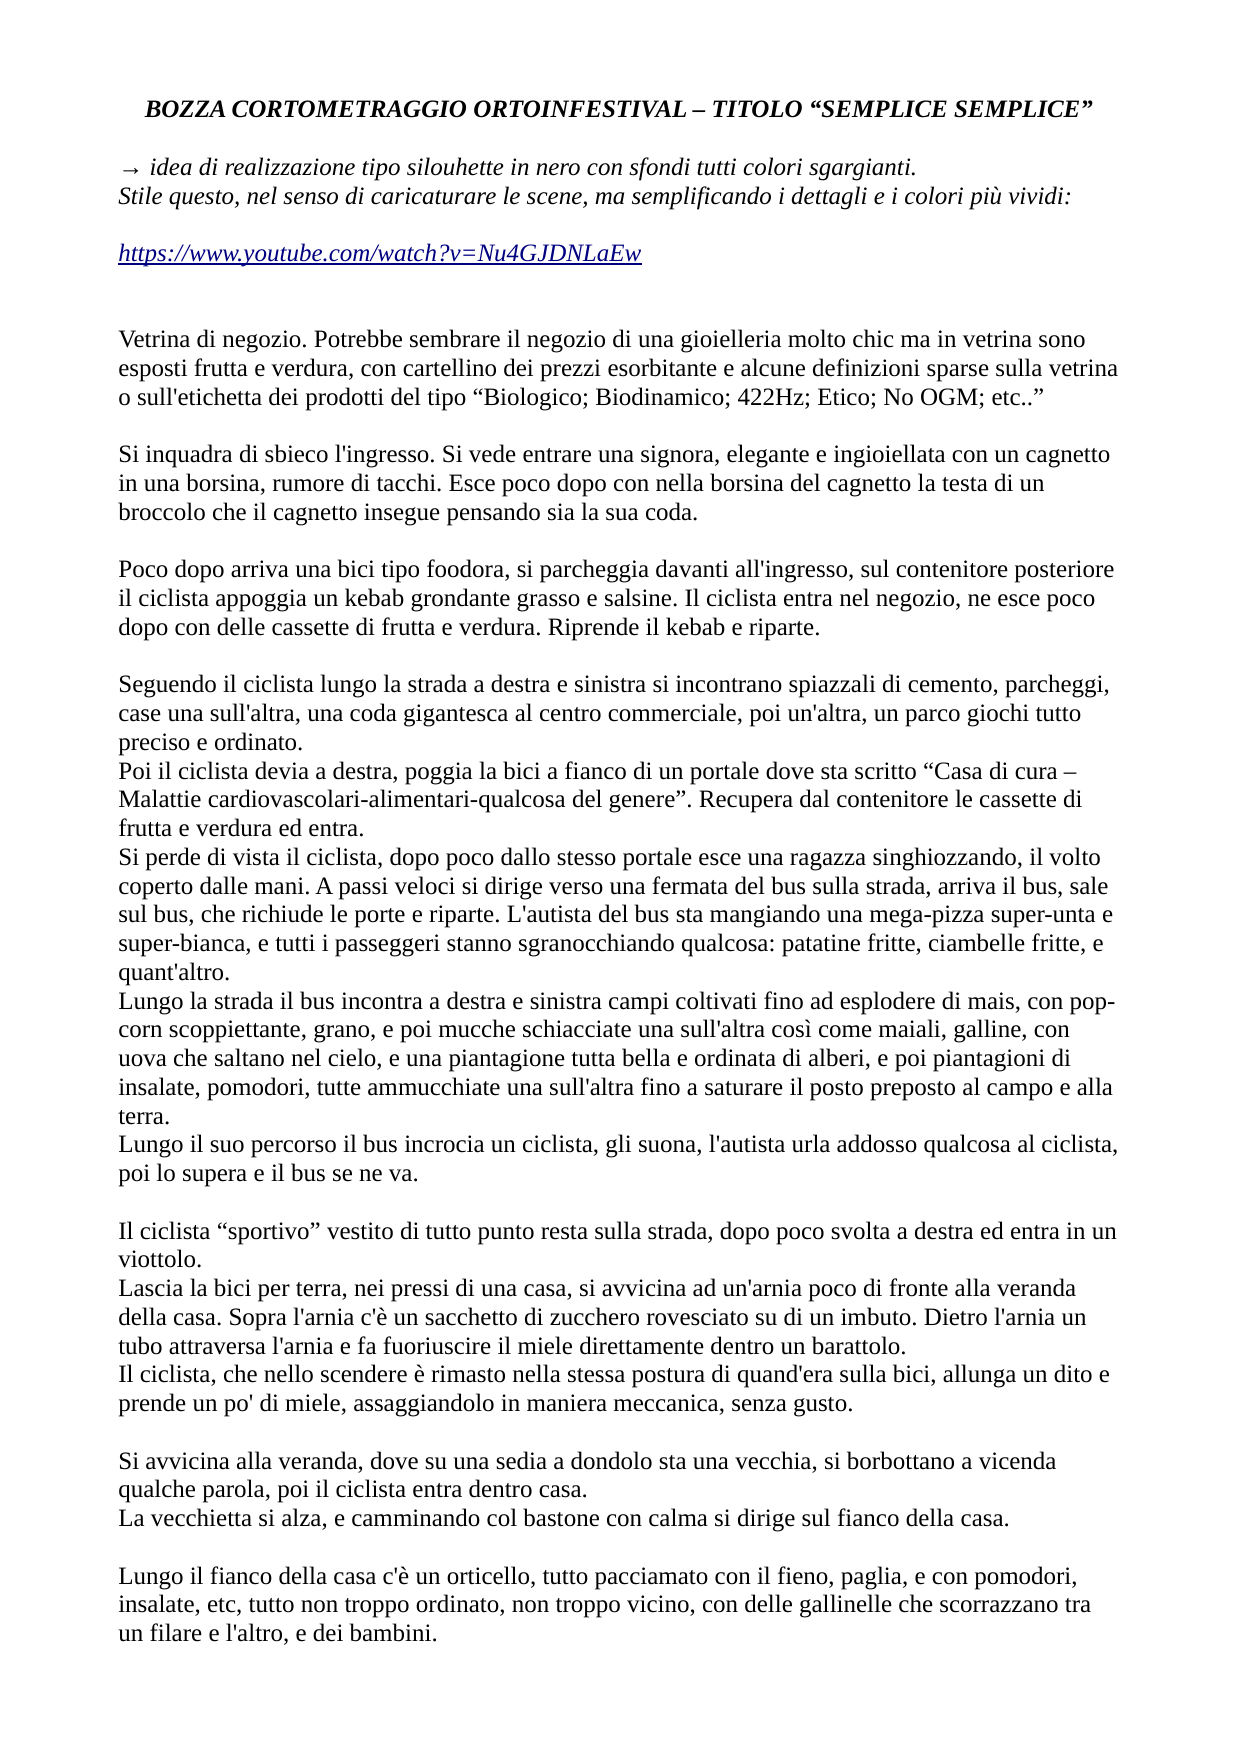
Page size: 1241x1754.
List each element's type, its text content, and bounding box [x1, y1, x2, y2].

text Lascia la bici per terra, nei pressi di una casa, si avvicina ad un'arnia poco di fronte alla veranda della casa. Sopra l'arnia c'è un sacchetto di zucchero rovesciato su di un imbuto. Dietro l'arnia un tubo attraversa l'arnia e fa fuoriuscire il miele direttamente dentro un barattolo. [118, 1273, 1122, 1359]
text Lungo il suo percorso il bus incrocia un ciclista, gli suona, l'autista urla addosso qualcosa al ciclista, poi lo supera e il bus se ne va. [118, 1129, 1122, 1187]
text Poco dopo arriva una bici tipo foodora, si parcheggia davanti all'ingresso, sul contenitore posteriore il ciclista appoggia un kebab grondante grasso e salsine. Il ciclista entra nel negozio, ne esce poco dopo con delle cassette di frutta e verdura. Riprende il kebab e riparte. [118, 554, 1122, 641]
text Il ciclista, che nello scendere è rimasto nella stessa postura di quand'era sulla bici, allunga un dito e prende un po' di miele, assaggiandolo in maniera meccanica, senza gusto. [118, 1359, 1122, 1417]
text Si perde di vista il ciclista, dopo poco dallo stesso portale esce una ragazza singhiozzando, il volto coperto dalle mani. A passi veloci si dirige verso una fermata del bus sulla strada, arriva il bus, sale sul bus, che richiude le porte e riparte. L'autista del bus sta mangiando una mega-pizza super-unta e super-bianca, e tutti i passeggeri stanno sgranocchiando qualcosa: patatine fritte, ciambelle fritte, e quant'altro. [118, 842, 1122, 986]
text Si avvicina alla veranda, dove su una sedia a dondolo sta una vecchia, si borbottano a vicenda qualche parola, poi il ciclista entra dentro casa. [118, 1446, 1122, 1503]
text Seguendo il ciclista lungo la strada a destra e sinistra si incontrano spiazzali di cemento, parcheggi, case una sull'altra, una coda gigantesca al centro commerciale, poi un'altra, un parco giochi tutto preciso e ordinato. [118, 669, 1122, 756]
text Lungo il fianco della casa c'è un orticello, tutto pacciamato con il fieno, paglia, e con pomodori, insalate, etc, tutto non troppo ordinato, non troppo vicino, con delle gallinelle che scorrazzano tra un filare e l'altro, e dei bambini. [118, 1561, 1122, 1647]
text Poi il ciclista devia a destra, poggia la bici a fianco di un portale dove sta scritto “Casa di cura – Malattie cardiovascolari-alimentari-qualcosa del genere”. Recupera dal contenitore le cassette di frutta e verdura ed entra. [118, 756, 1122, 842]
text https://www.youtube.com/watch?v=Nu4GJDNLaEw [118, 238, 1122, 267]
text Stile questo, nel senso di caricaturare le scene, ma semplificando i dettagli e i colori più vividi: [118, 181, 1122, 209]
text Il ciclista “sportivo” vestito di tutto punto resta sulla strada, dopo poco svolta a destra ed entra in un viottolo. [118, 1216, 1122, 1273]
text → idea di realizzazione tipo silouhette in nero con sfondi tutti colori sgargianti. [118, 152, 1122, 181]
text BOZZA CORTOMETRAGGIO ORTOINFESTIVAL – TITOLO “SEMPLICE SEMPLICE” [118, 94, 1122, 123]
text La vecchietta si alza, e camminando col bastone con calma si dirige sul fianco della casa. [118, 1503, 1122, 1532]
text Vetrina di negozio. Potrebbe sembrare il negozio di una gioielleria molto chic ma in vetrina sono esposti frutta e verdura, con cartellino dei prezzi esorbitante e alcune definizioni sparse sulla vetrina o sull'etichetta dei prodotti del tipo “Biologico; Biodinamico; 422Hz; Etico; No OGM; etc..” [118, 324, 1122, 411]
text Lungo la strada il bus incontra a destra e sinistra campi coltivati fino ad esplodere di mais, con pop-corn scoppiettante, grano, e poi mucche schiacciate una sull'altra così come maiali, galline, con uova che saltano nel cielo, e una piantagione tutta bella e ordinata di alberi, e poi piantagioni di insalate, pomodori, tutte ammucchiate una sull'altra fino a saturare il posto preposto al campo e alla terra. [118, 986, 1122, 1129]
text Si inquadra di sbieco l'ingresso. Si vede entrare una signora, elegante e ingioiellata con un cagnetto in una borsina, rumore di tacchi. Esce poco dopo con nella borsina del cagnetto la testa di un broccolo che il cagnetto insegue pensando sia la sua coda. [118, 439, 1122, 526]
